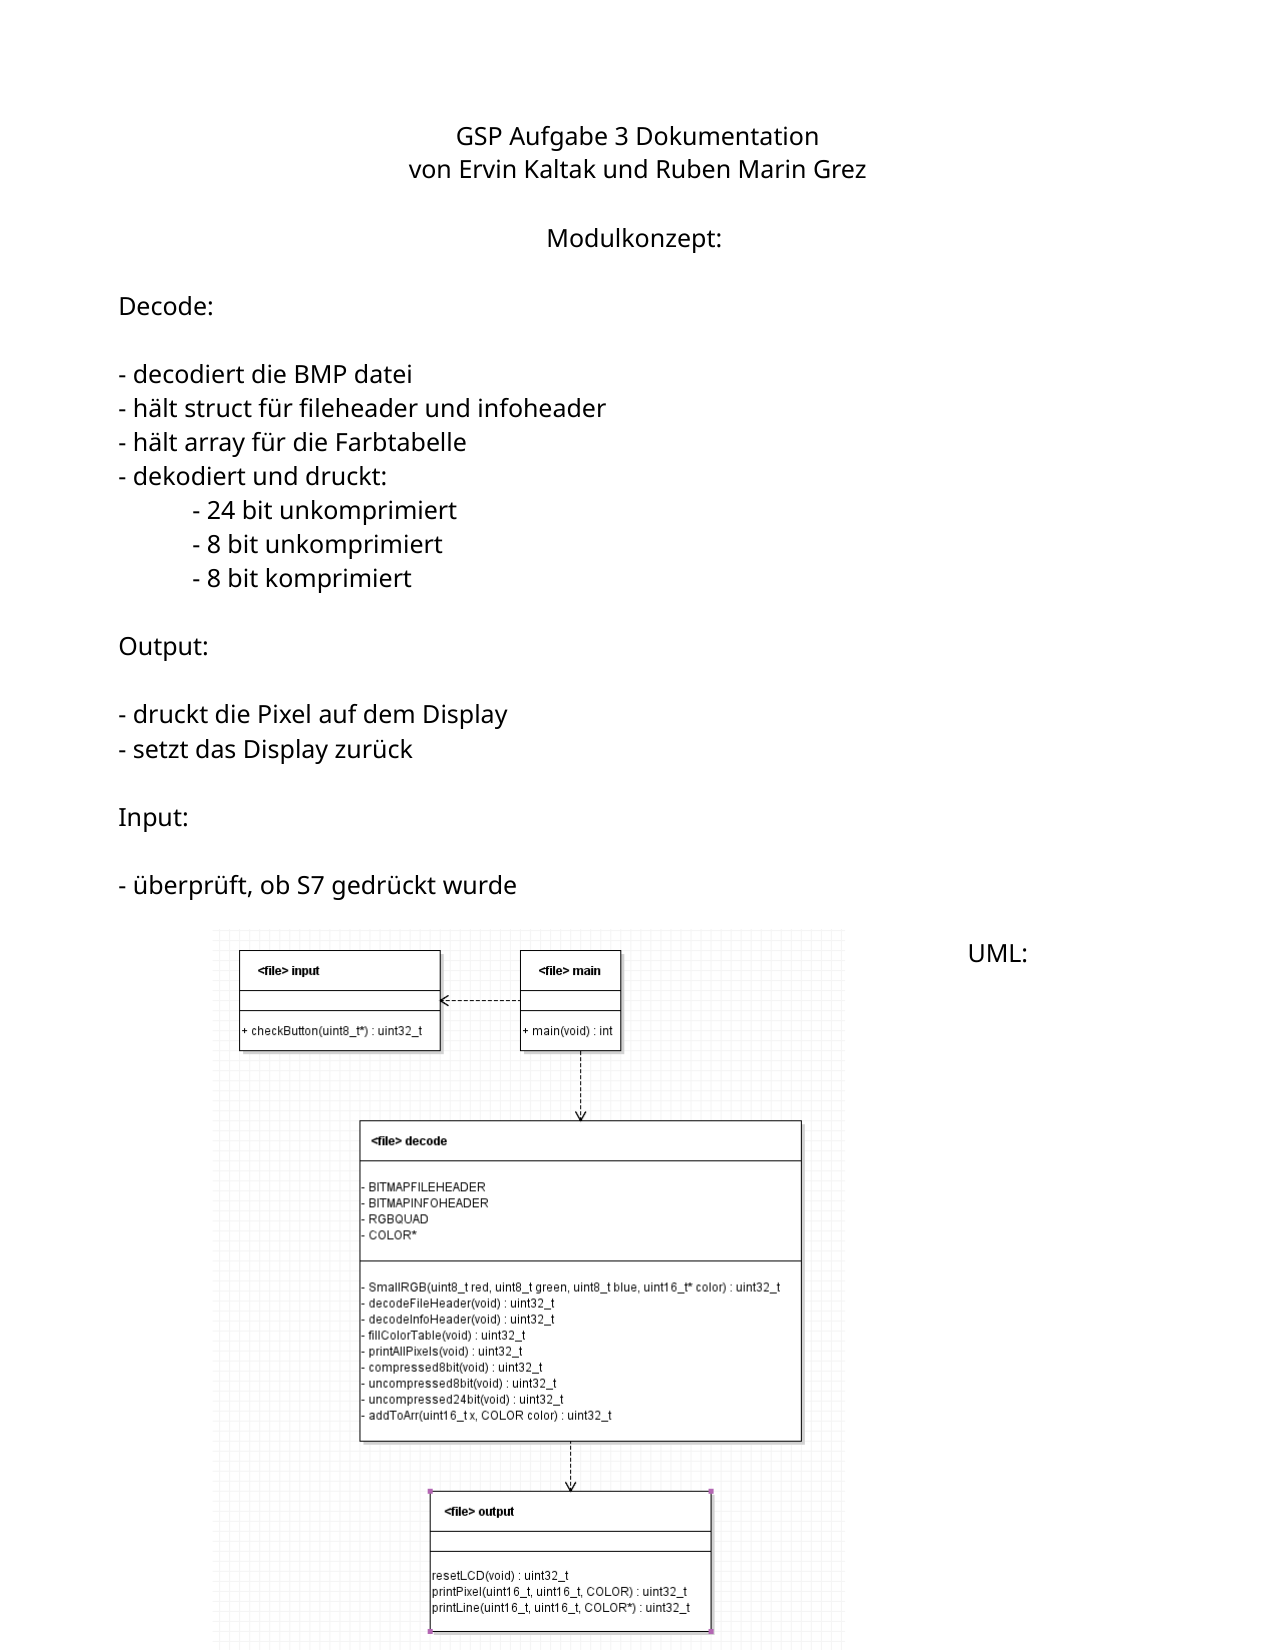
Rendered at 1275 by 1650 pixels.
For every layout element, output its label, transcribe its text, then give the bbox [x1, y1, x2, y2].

picture [212, 929, 846, 1650]
text - 8 bit komprimiert [118, 561, 1157, 595]
text Input: [118, 799, 1157, 833]
text Output: [118, 629, 1157, 663]
text UML: [846, 936, 1157, 970]
text - hält array für die Farbtabelle [118, 425, 1157, 459]
text Modulkonzept: [118, 220, 1157, 254]
text - überprüft, ob S7 gedrückt wurde [118, 867, 1157, 902]
text - setzt das Display zurück [118, 731, 1157, 765]
text - 24 bit unkomprimiert [118, 493, 1157, 527]
text - 8 bit unkomprimiert [118, 527, 1157, 561]
text - dekodiert und druckt: [118, 459, 1157, 493]
text GSP Aufgabe 3 Dokumentation [118, 118, 1157, 152]
text [118, 936, 212, 970]
text - decodiert die BMP datei [118, 357, 1157, 391]
text von Ervin Kaltak und Ruben Marin Grez [118, 152, 1157, 186]
text Decode: [118, 288, 1157, 322]
text - hält struct für fileheader und infoheader [118, 391, 1157, 425]
text - druckt die Pixel auf dem Display [118, 697, 1157, 731]
